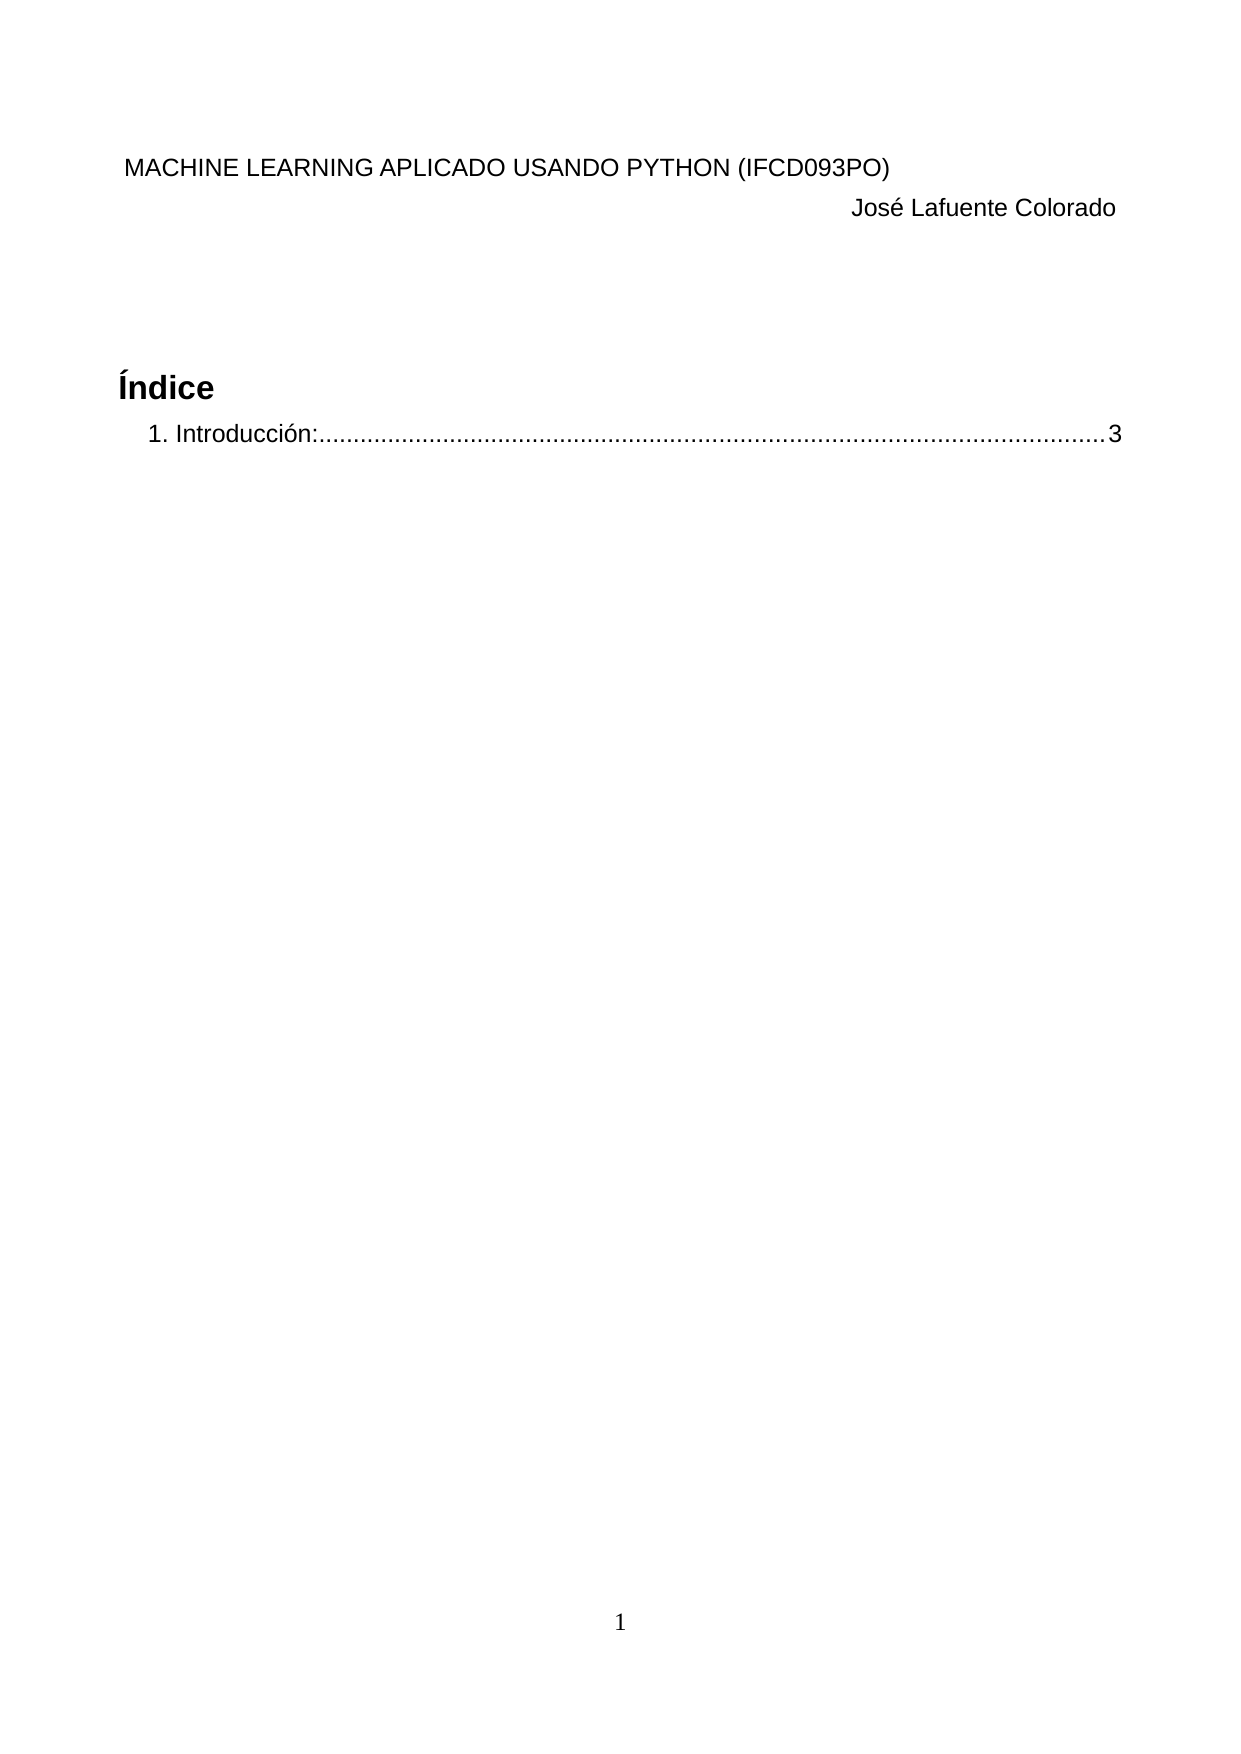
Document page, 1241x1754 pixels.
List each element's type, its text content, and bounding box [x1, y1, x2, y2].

subtitle Índice [118, 368, 1122, 406]
text 1. Introducción: 3 [148, 419, 1122, 448]
